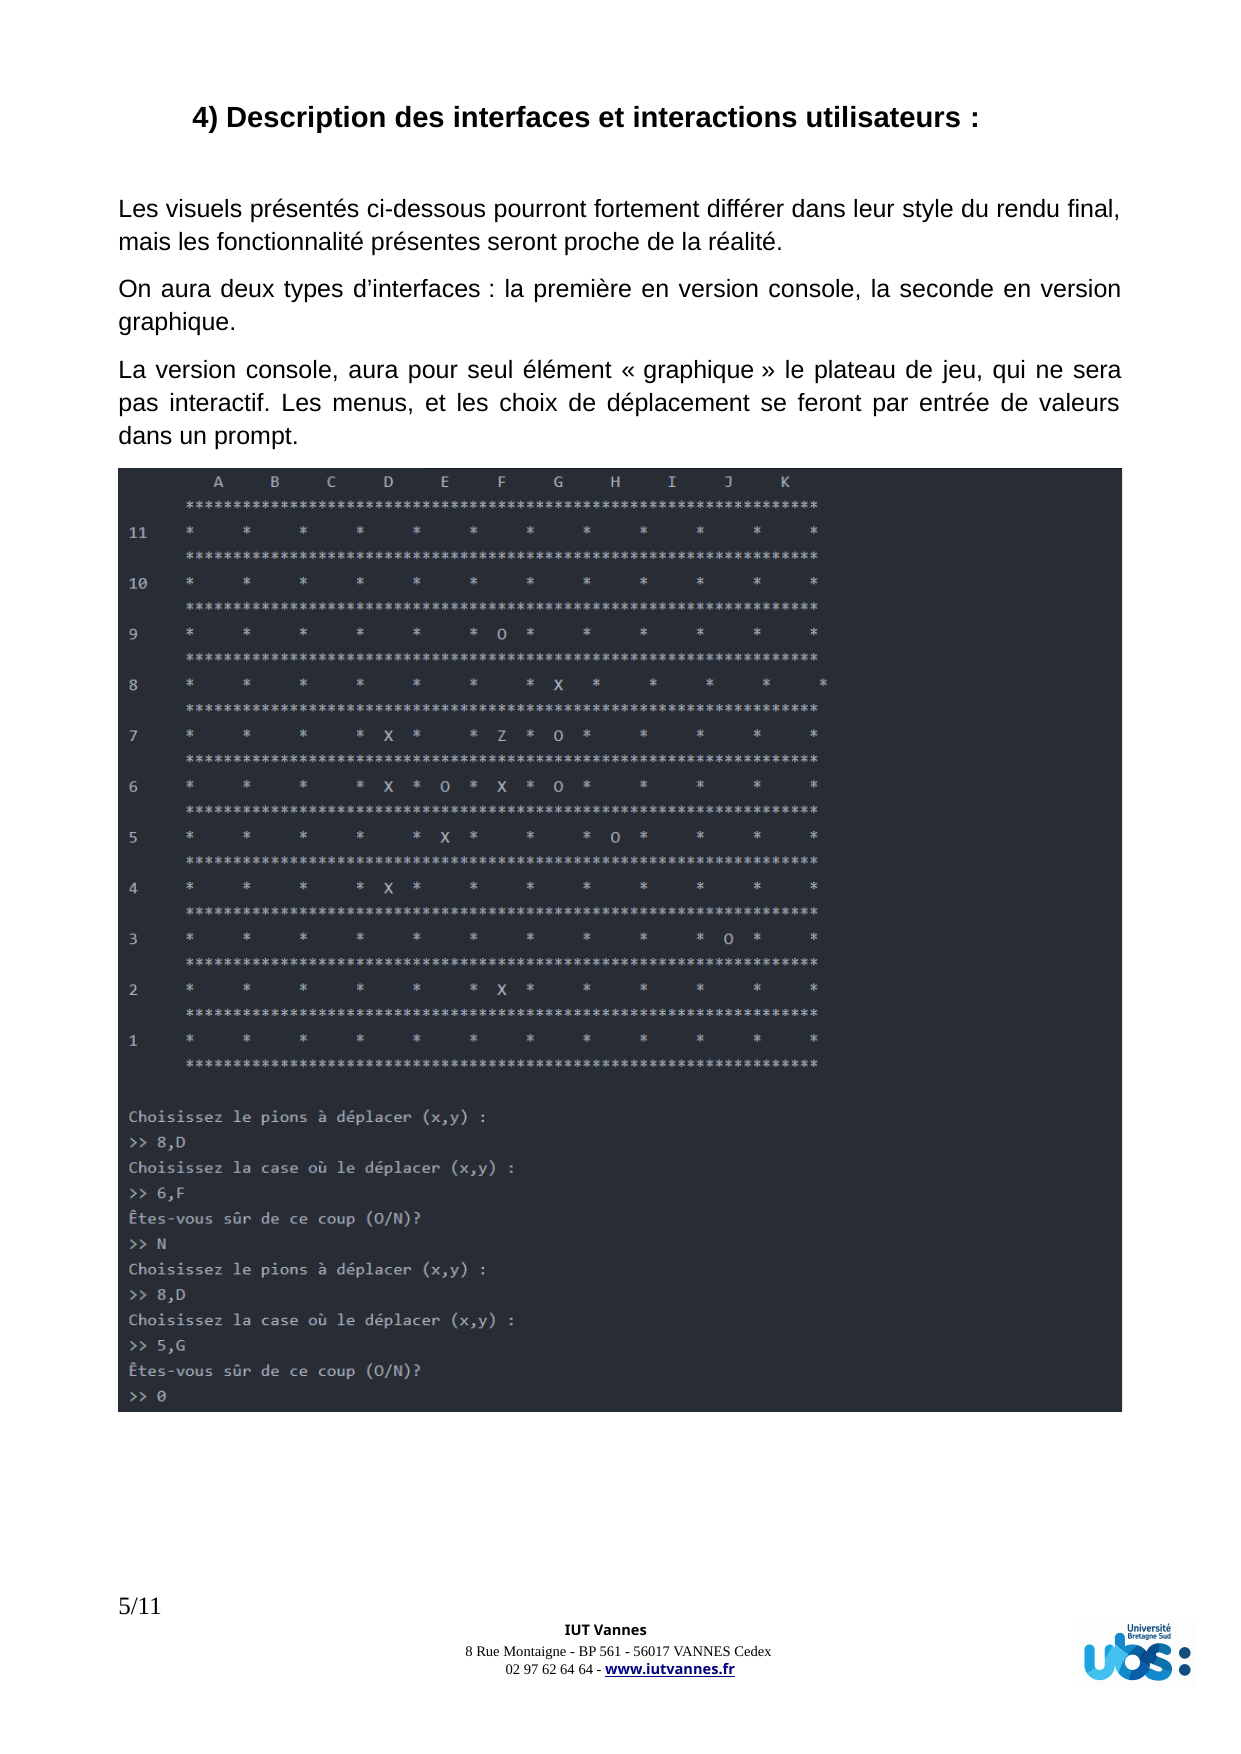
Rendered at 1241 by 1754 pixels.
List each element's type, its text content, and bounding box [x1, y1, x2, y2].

text La version console, aura pour seul élément « graphique » le plateau de jeu, qui ne sera pas interactif. Les menus, et les choix de déplacement se feront par entrée de valeurs dans un prompt. [118, 355, 1122, 450]
subtitle 4) Description des interfaces et interactions utilisateurs : [118, 100, 1122, 133]
text Les visuels présentés ci-dessous pourront fortement différer dans leur style du rendu final, mais les fonctionnalité présentes seront proche de la réalité. [118, 194, 1122, 255]
text On aura deux types d’interfaces : la première en version console, la seconde en version graphique. [118, 274, 1122, 336]
